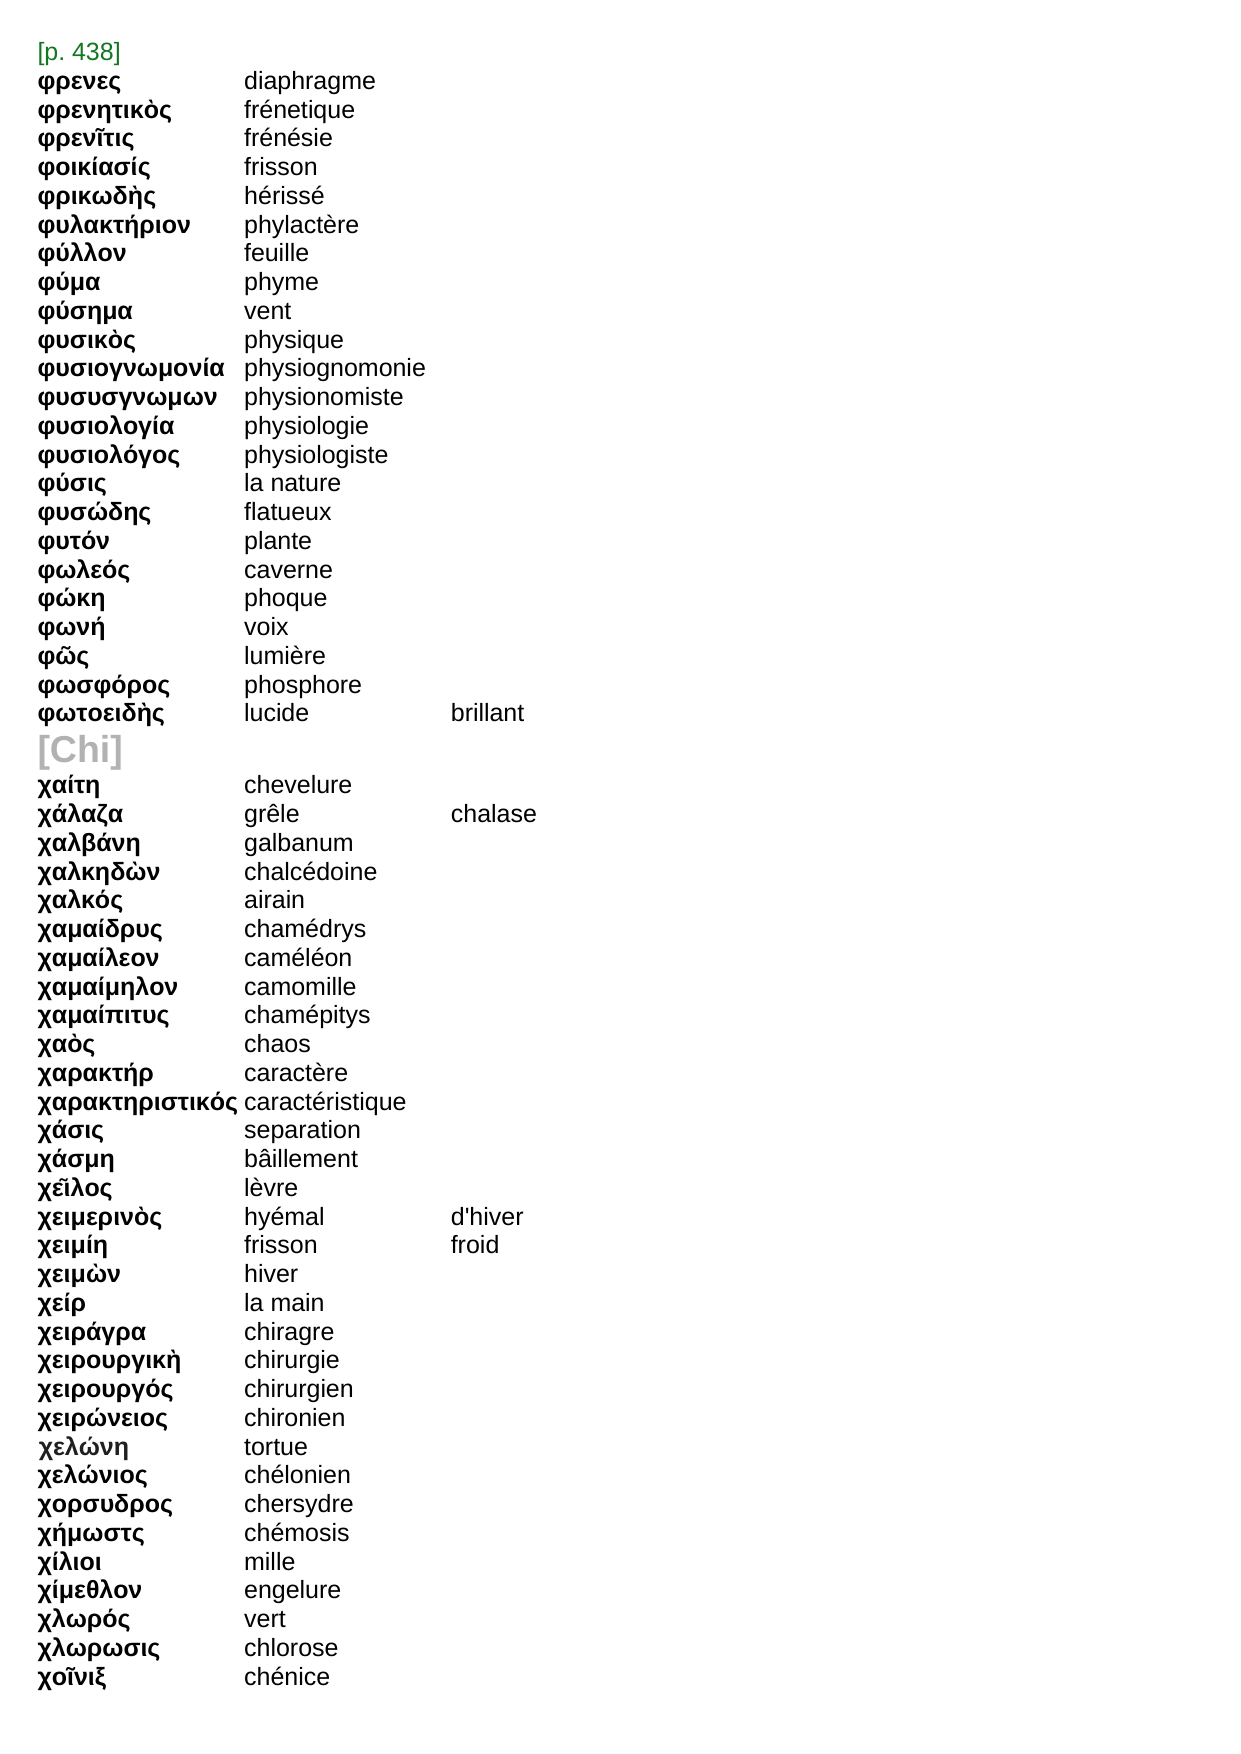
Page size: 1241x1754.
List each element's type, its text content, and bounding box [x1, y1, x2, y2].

text χαμαίμηλον camomille [37, 972, 1203, 1000]
text χαίτη chevelure [37, 770, 1203, 799]
text χαμαίλεον caméléon [37, 943, 1203, 972]
text φύσημα vent [37, 296, 1203, 325]
text φυσυσγνωμων physionomiste [37, 382, 1203, 411]
text χάλαζα grêle chalase [37, 799, 1203, 828]
text χε͂ιλος lèvre [37, 1173, 1203, 1202]
text χλωρός vert [37, 1604, 1203, 1633]
text χαὸς chaos [37, 1029, 1203, 1058]
text φυλακτήριον phylactère [37, 210, 1203, 238]
text φυτόν plante [37, 526, 1203, 555]
text φρενητικὸς frénetique [37, 95, 1203, 123]
text φυσιολόγος physiologiste [37, 440, 1203, 468]
text χορσυδρος chersydre [37, 1489, 1203, 1518]
text φύλλον feuille [37, 238, 1203, 267]
text χείρ la main [37, 1288, 1203, 1317]
text φύμα phyme [37, 267, 1203, 296]
text φυσιολογία physiologie [37, 411, 1203, 440]
text φωλεός caverne [37, 555, 1203, 583]
text φυσιογνωμονία physiognomonie [37, 353, 1203, 382]
text χειράγρα chiragre [37, 1317, 1203, 1345]
text φυσικὸς physique [37, 325, 1203, 353]
text χειμὼν hiver [37, 1259, 1203, 1288]
text χαλβάνη galbanum [37, 828, 1203, 857]
text χειμίη frisson froid [37, 1230, 1203, 1259]
text χήμωστς chémosis [37, 1518, 1203, 1547]
text φωσφόρος phosphore [37, 670, 1203, 698]
text χειρουργικὴ chirurgie [37, 1345, 1203, 1374]
text φωτοειδὴς lucide brillant [37, 698, 1203, 727]
text χλωρωσις chlorose [37, 1633, 1203, 1662]
text χαλκηδὼν chalcédoine [37, 857, 1203, 885]
text φῶς lumière [37, 641, 1203, 670]
text φυσώδης flatueux [37, 497, 1203, 526]
text χειμερινὸς hyémal d'hiver [37, 1202, 1203, 1230]
text χαμαίδρυς chamédrys [37, 914, 1203, 943]
text χελώνη tortue [37, 1432, 1203, 1460]
text φρενες diaphragme [37, 66, 1203, 95]
text φοικίασίς frisson [37, 152, 1203, 181]
text χαρακτήρ caractère [37, 1058, 1203, 1087]
text φύσις la nature [37, 468, 1203, 497]
text [p. 438] [37, 37, 1203, 66]
text χελώνιος chélonien [37, 1460, 1203, 1489]
text χαλκός airain [37, 885, 1203, 914]
text φρενῖτις frénésie [37, 123, 1203, 152]
text χαρακτηριστικός caractéristique [37, 1087, 1203, 1115]
text χαμαίπιτυς chamépitys [37, 1000, 1203, 1029]
text χoῖνιξ chénice [37, 1662, 1203, 1690]
text φώκη phoque [37, 583, 1203, 612]
text χίμεθλον engelure [37, 1575, 1203, 1604]
text χειρώνειος chironien [37, 1403, 1203, 1432]
text χειρουργός chirurgien [37, 1374, 1203, 1403]
subtitle [Chi] [37, 727, 1203, 770]
text χάσις separation [37, 1115, 1203, 1144]
text χίλιοι mille [37, 1547, 1203, 1575]
text φρικωδὴς hérissé [37, 181, 1203, 210]
text φωνή voix [37, 612, 1203, 641]
text χάσμη bâillement [37, 1144, 1203, 1173]
